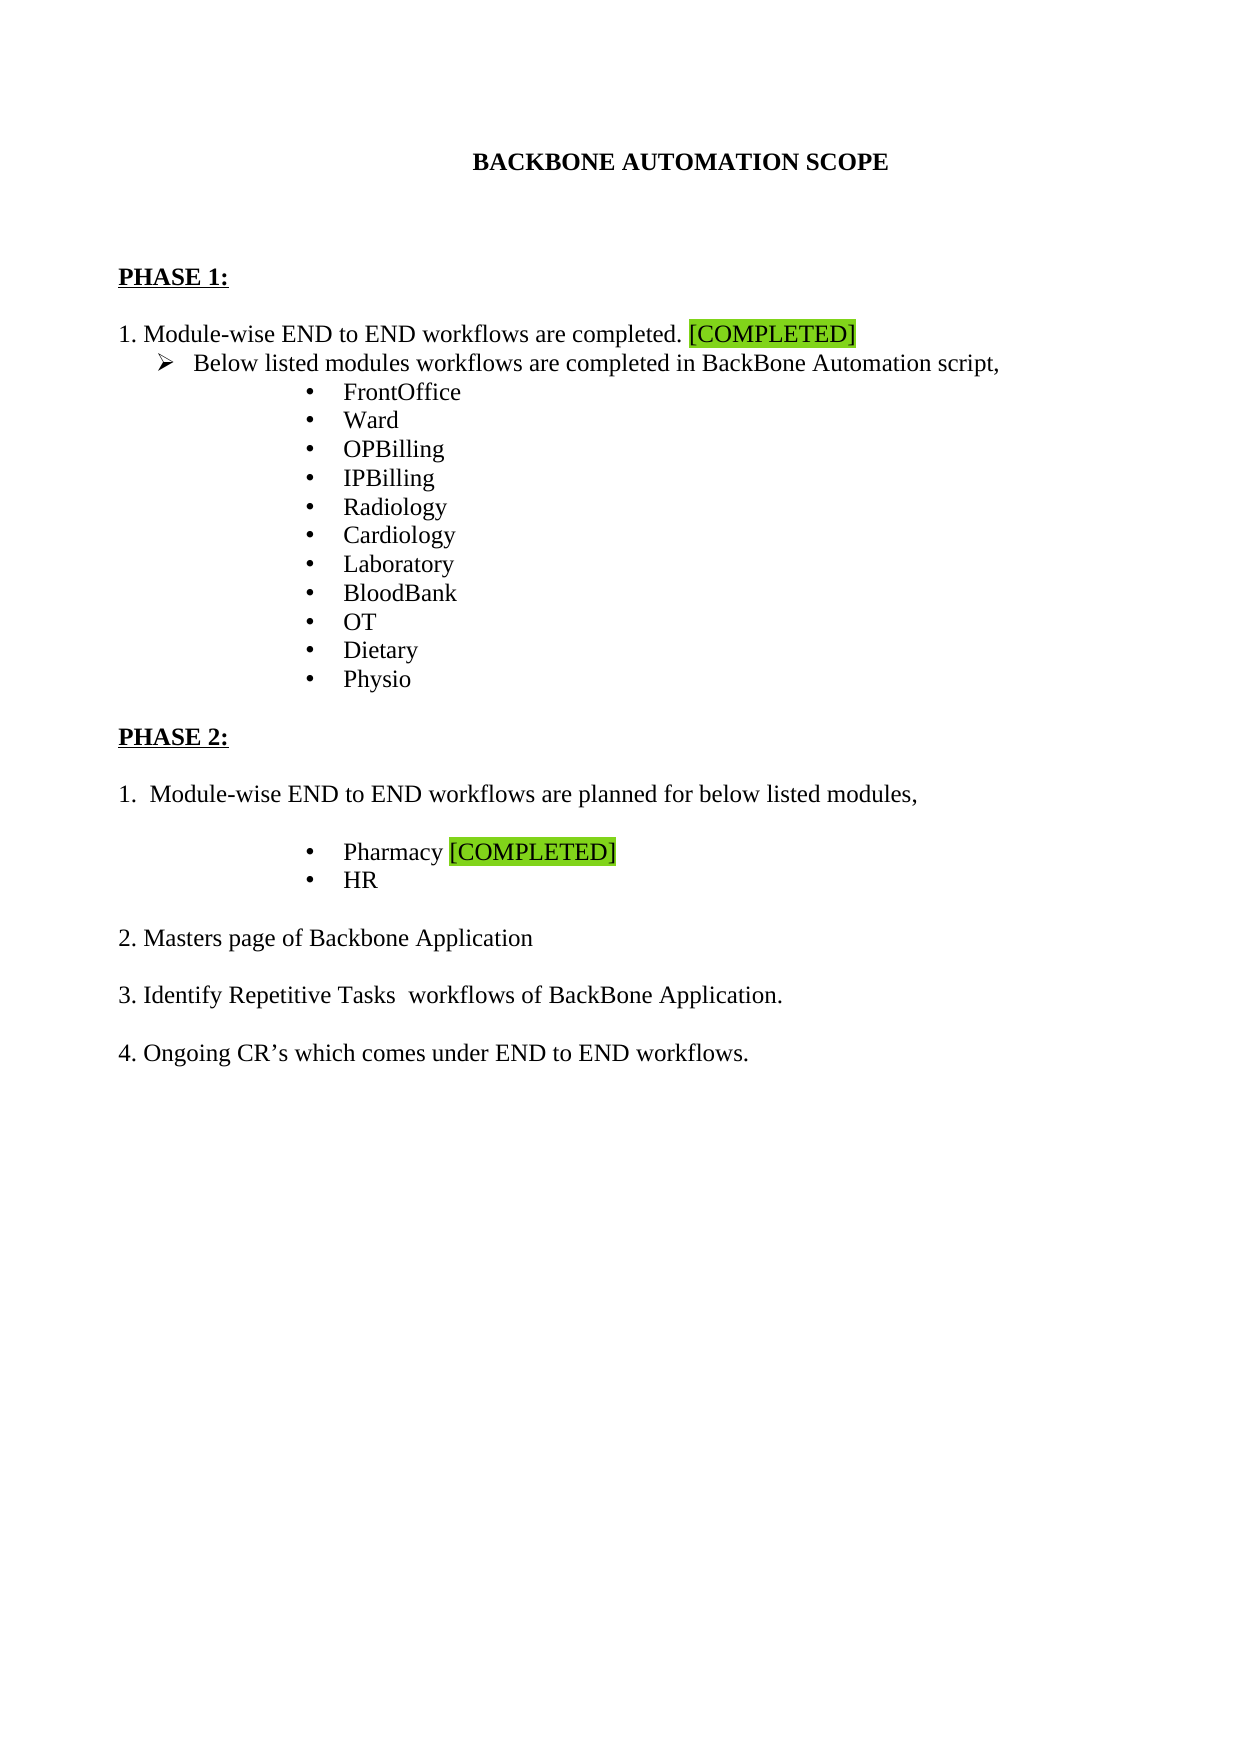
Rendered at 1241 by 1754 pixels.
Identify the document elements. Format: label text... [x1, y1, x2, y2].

list Pharmacy [COMPLETED] [306, 837, 1122, 866]
text PHASE 1: [118, 262, 1122, 291]
list OPBilling [306, 434, 1122, 463]
list Radiology [306, 492, 1122, 521]
list HR [306, 866, 1122, 923]
list Below listed modules workflows are completed in BackBone Automation script, [156, 348, 1122, 377]
text PHASE 2: [118, 722, 1122, 751]
list Laboratory [306, 549, 1122, 578]
list FrontOffice [306, 377, 1122, 406]
list Physio [306, 664, 1122, 693]
list Dietary [306, 636, 1122, 664]
list Cardiology [306, 521, 1122, 549]
list IPBilling [306, 463, 1122, 492]
text 1. Module-wise END to END workflows are completed. [COMPLETED] [118, 319, 1122, 348]
list OT [306, 607, 1122, 636]
text 1. Module-wise END to END workflows are planned for below listed modules, [118, 779, 1122, 808]
list BloodBank [306, 578, 1122, 607]
text 4. Ongoing CR’s which comes under END to END workflows. [118, 1038, 1122, 1067]
text 2. Masters page of Backbone Application [118, 923, 1122, 952]
text 3. Identify Repetitive Tasks workflows of BackBone Application. [118, 981, 1122, 1009]
text BACKBONE AUTOMATION SCOPE [118, 147, 1122, 176]
list Ward [306, 406, 1122, 434]
